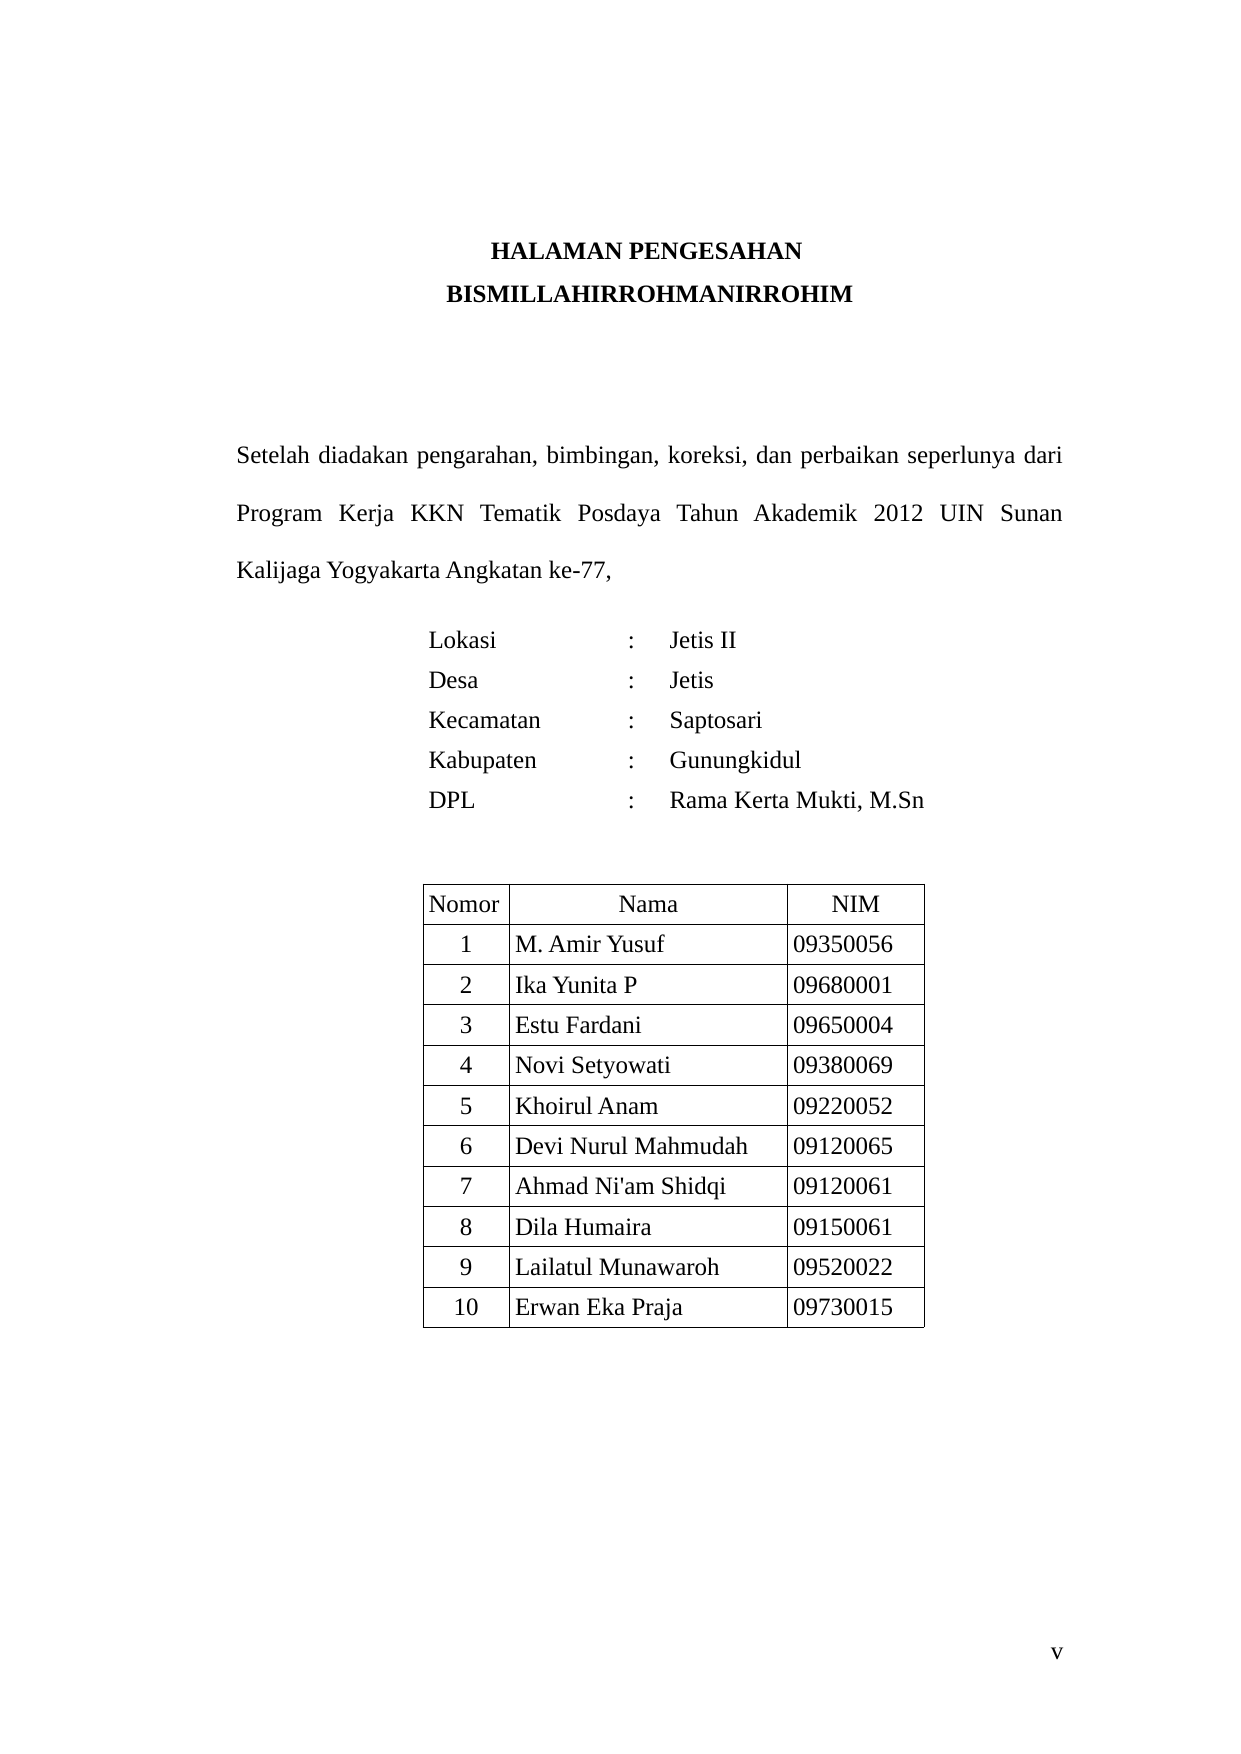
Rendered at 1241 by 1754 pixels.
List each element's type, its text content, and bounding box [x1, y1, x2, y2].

table_cell 09650004 [788, 1005, 924, 1045]
table_cell Novi Setyowati [510, 1046, 787, 1085]
table_cell 09380069 [788, 1046, 924, 1085]
table_cell 09220052 [788, 1086, 924, 1125]
table_header Nomor [424, 885, 509, 924]
table_cell 5 [424, 1086, 509, 1125]
table_cell 8 [424, 1207, 509, 1246]
table_cell 2 [424, 965, 509, 1004]
table_header [644, 619, 664, 659]
table_cell DPL [423, 780, 622, 820]
table_cell M. Amir Yusuf [510, 925, 787, 964]
table_header Jetis II [664, 619, 940, 659]
table_cell Rama Kerta Mukti, M.Sn [664, 780, 940, 820]
table_cell Kabupaten [423, 740, 622, 780]
table_cell 6 [424, 1126, 509, 1166]
table_cell 7 [424, 1167, 509, 1206]
table_cell 09520022 [788, 1247, 924, 1287]
table_cell 9 [424, 1247, 509, 1287]
table_cell 09730015 [788, 1288, 924, 1327]
table_header : [622, 619, 644, 659]
table_cell Lailatul Munawaroh [510, 1247, 787, 1287]
table_cell : [622, 780, 644, 820]
table_cell Gunungkidul [664, 740, 940, 780]
table_cell : [622, 659, 644, 699]
table_cell Ika Yunita P [510, 965, 787, 1004]
table_cell 1 [424, 925, 509, 964]
table_cell 3 [424, 1005, 509, 1045]
table_cell : [622, 699, 644, 739]
table_cell Jetis [664, 659, 940, 699]
table_cell 09120061 [788, 1167, 924, 1206]
text Setelah diadakan pengarahan, bimbingan, koreksi, dan perbaikan seperlunya dari Program Kerja KKN Tematik Posdaya Tahun Akademik 2012 UIN Sunan Kalijaga Yogyakarta Angkatan ke-77, [236, 441, 1063, 584]
table_cell [644, 699, 664, 739]
table_cell Kecamatan [423, 699, 622, 739]
table_cell Khoirul Anam [510, 1086, 787, 1125]
table_header NIM [788, 885, 924, 924]
table_header Nama [510, 885, 787, 924]
table_cell : [622, 740, 644, 780]
table_cell 10 [424, 1288, 509, 1327]
table_cell Desa [423, 659, 622, 699]
table_cell Dila Humaira [510, 1207, 787, 1246]
table_cell 09150061 [788, 1207, 924, 1246]
text HALAMAN PENGESAHAN BISMILLAHIRROHMANIRROHIM [236, 236, 1063, 308]
table_cell 09120065 [788, 1126, 924, 1166]
table_cell Devi Nurul Mahmudah [510, 1126, 787, 1166]
table_cell [644, 740, 664, 780]
table_header Lokasi [423, 619, 622, 659]
table_cell 4 [424, 1046, 509, 1085]
table_cell 09680001 [788, 965, 924, 1004]
table_cell Saptosari [664, 699, 940, 739]
table_cell [644, 780, 664, 820]
table_cell 09350056 [788, 925, 924, 964]
table_cell [644, 659, 664, 699]
table_cell Estu Fardani [510, 1005, 787, 1045]
table_cell Erwan Eka Praja [510, 1288, 787, 1327]
table_cell Ahmad Ni'am Shidqi [510, 1167, 787, 1206]
